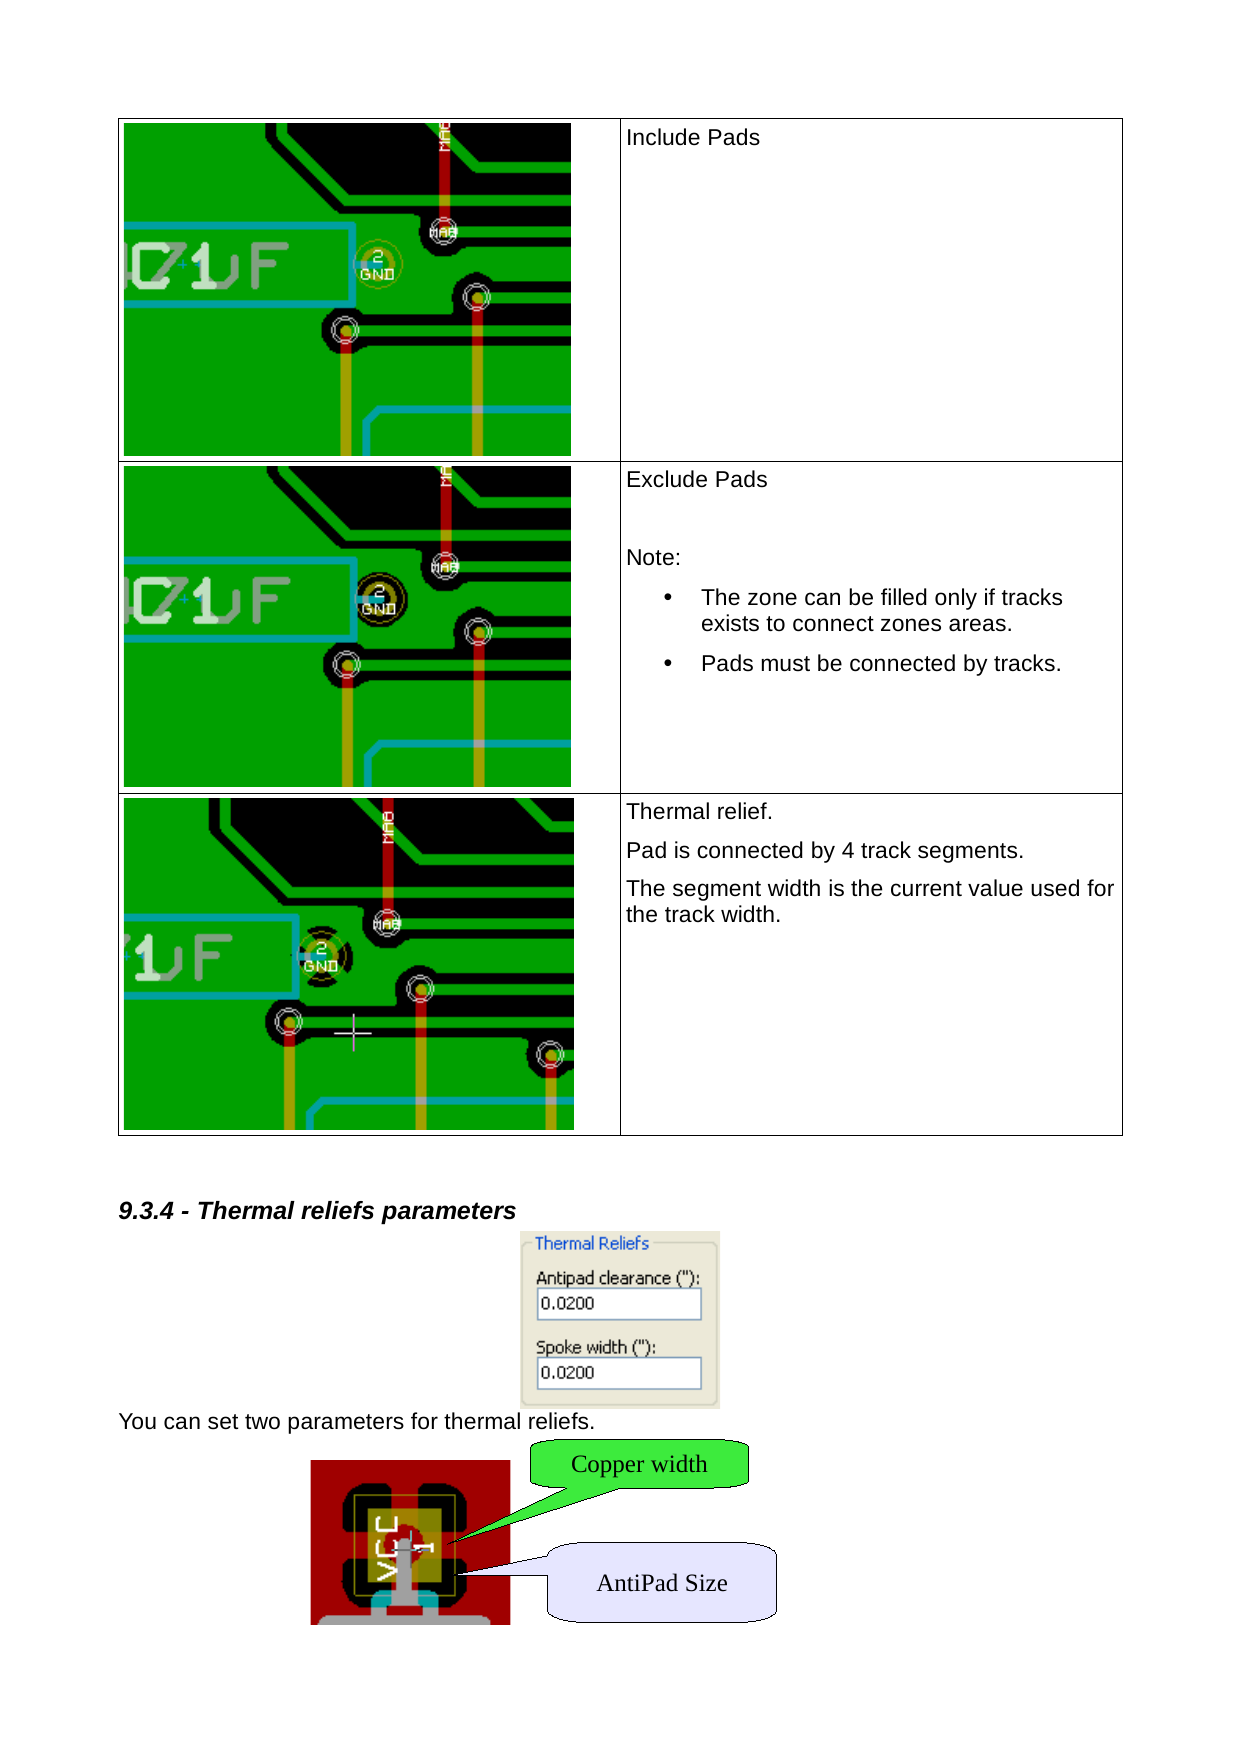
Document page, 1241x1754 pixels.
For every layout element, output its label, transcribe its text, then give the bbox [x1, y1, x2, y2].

table_header [119, 119, 620, 461]
picture [123, 123, 571, 456]
text You can set two parameters for thermal reliefs. [118, 1408, 1122, 1434]
picture [123, 798, 574, 1130]
table_cell [119, 462, 620, 793]
subtitle Thermal reliefs parameters [118, 1197, 1122, 1225]
picture [310, 1460, 511, 1625]
picture [520, 1231, 721, 1409]
table_header Include Pads [621, 119, 1122, 461]
table_cell [119, 794, 620, 1135]
table_cell Thermal relief. Pad is connected by 4 track segments. The segment width is the current value used for the track width. [621, 794, 1122, 1135]
table_cell Exclude Pads Note: The zone can be filled only if tracks exists to connect zones areas. Pads must be connected by tracks. [621, 462, 1122, 793]
picture [123, 466, 571, 787]
